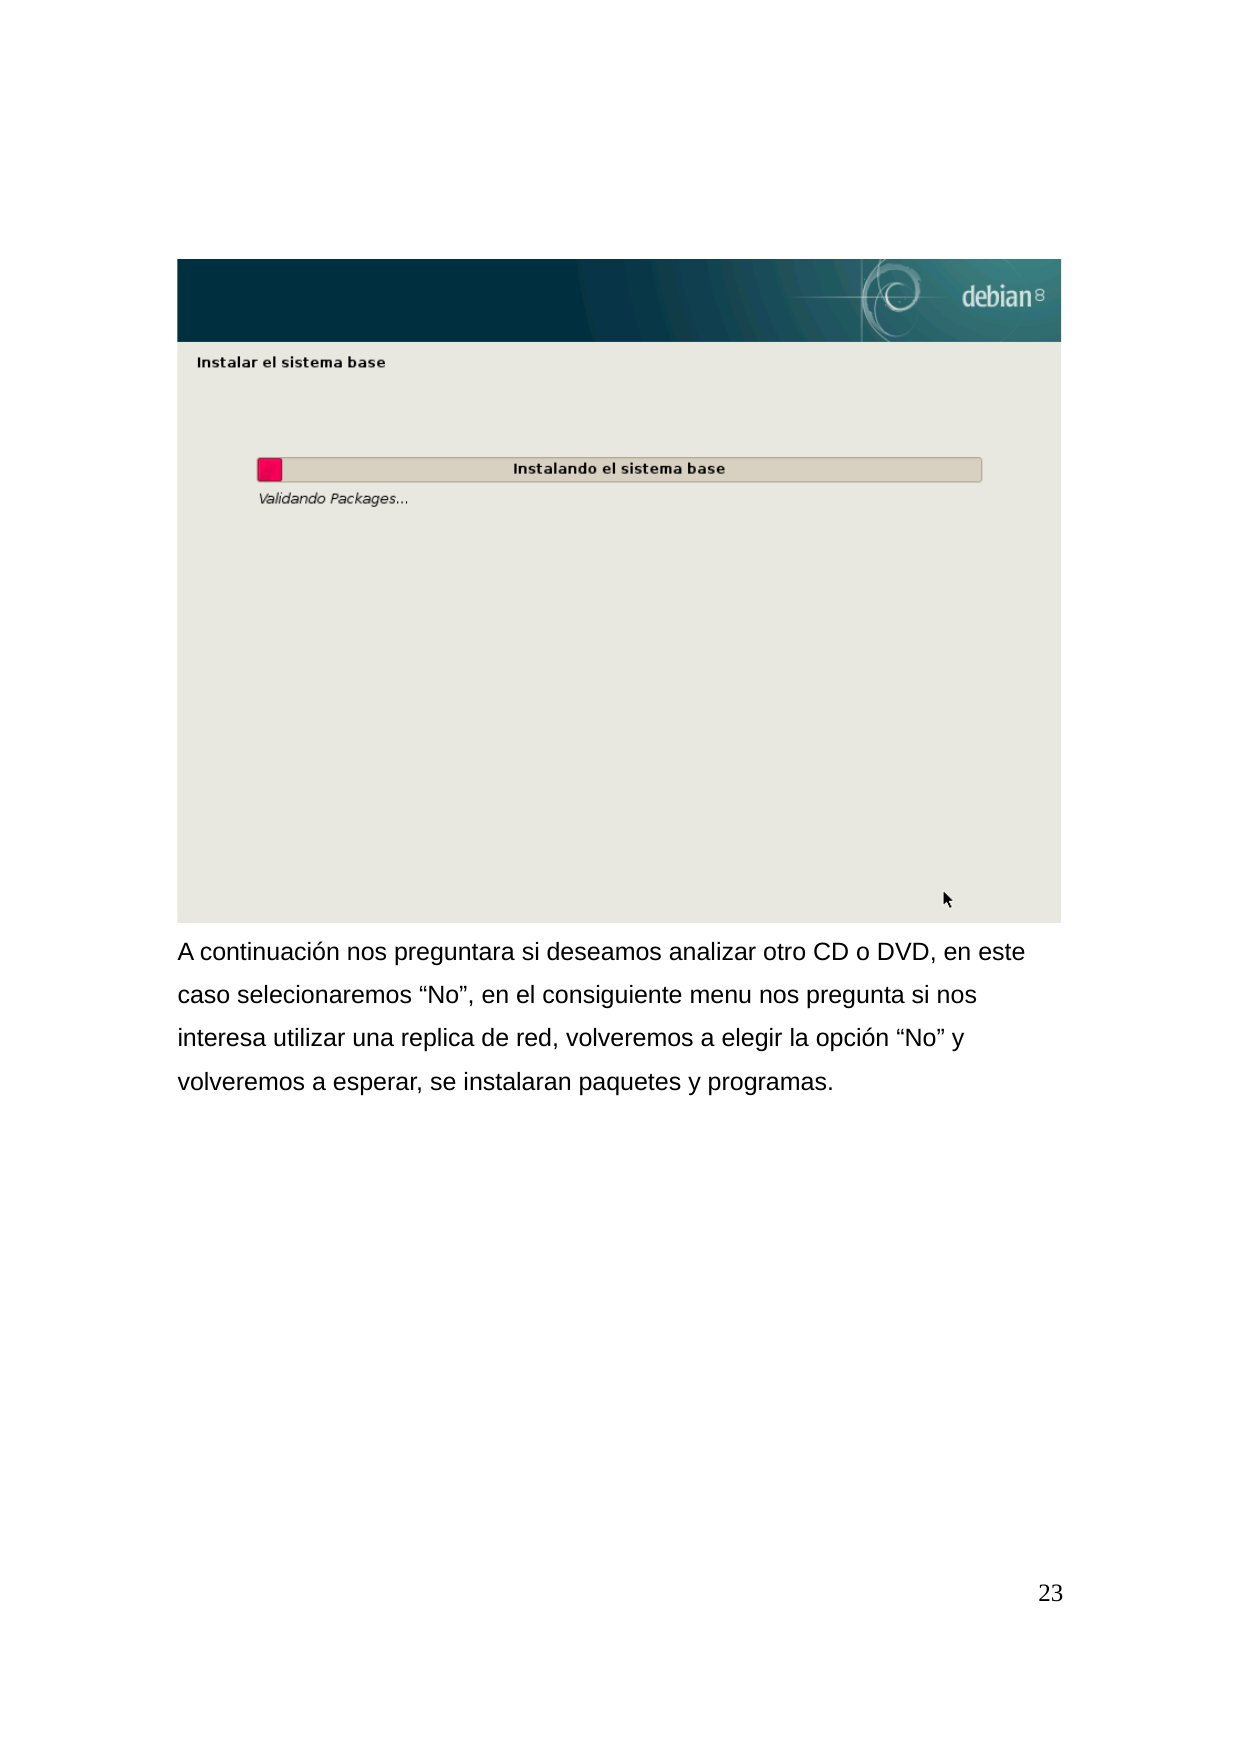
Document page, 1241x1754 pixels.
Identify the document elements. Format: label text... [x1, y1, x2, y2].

text A continuación nos preguntara si deseamos analizar otro CD o DVD, en este caso selecionaremos “No”, en el consiguiente menu nos pregunta si nos interesa utilizar una replica de red, volveremos a elegir la opción “No” y volveremos a esperar, se instalaran paquetes y programas. [177, 260, 1063, 1095]
picture [177, 259, 1062, 923]
